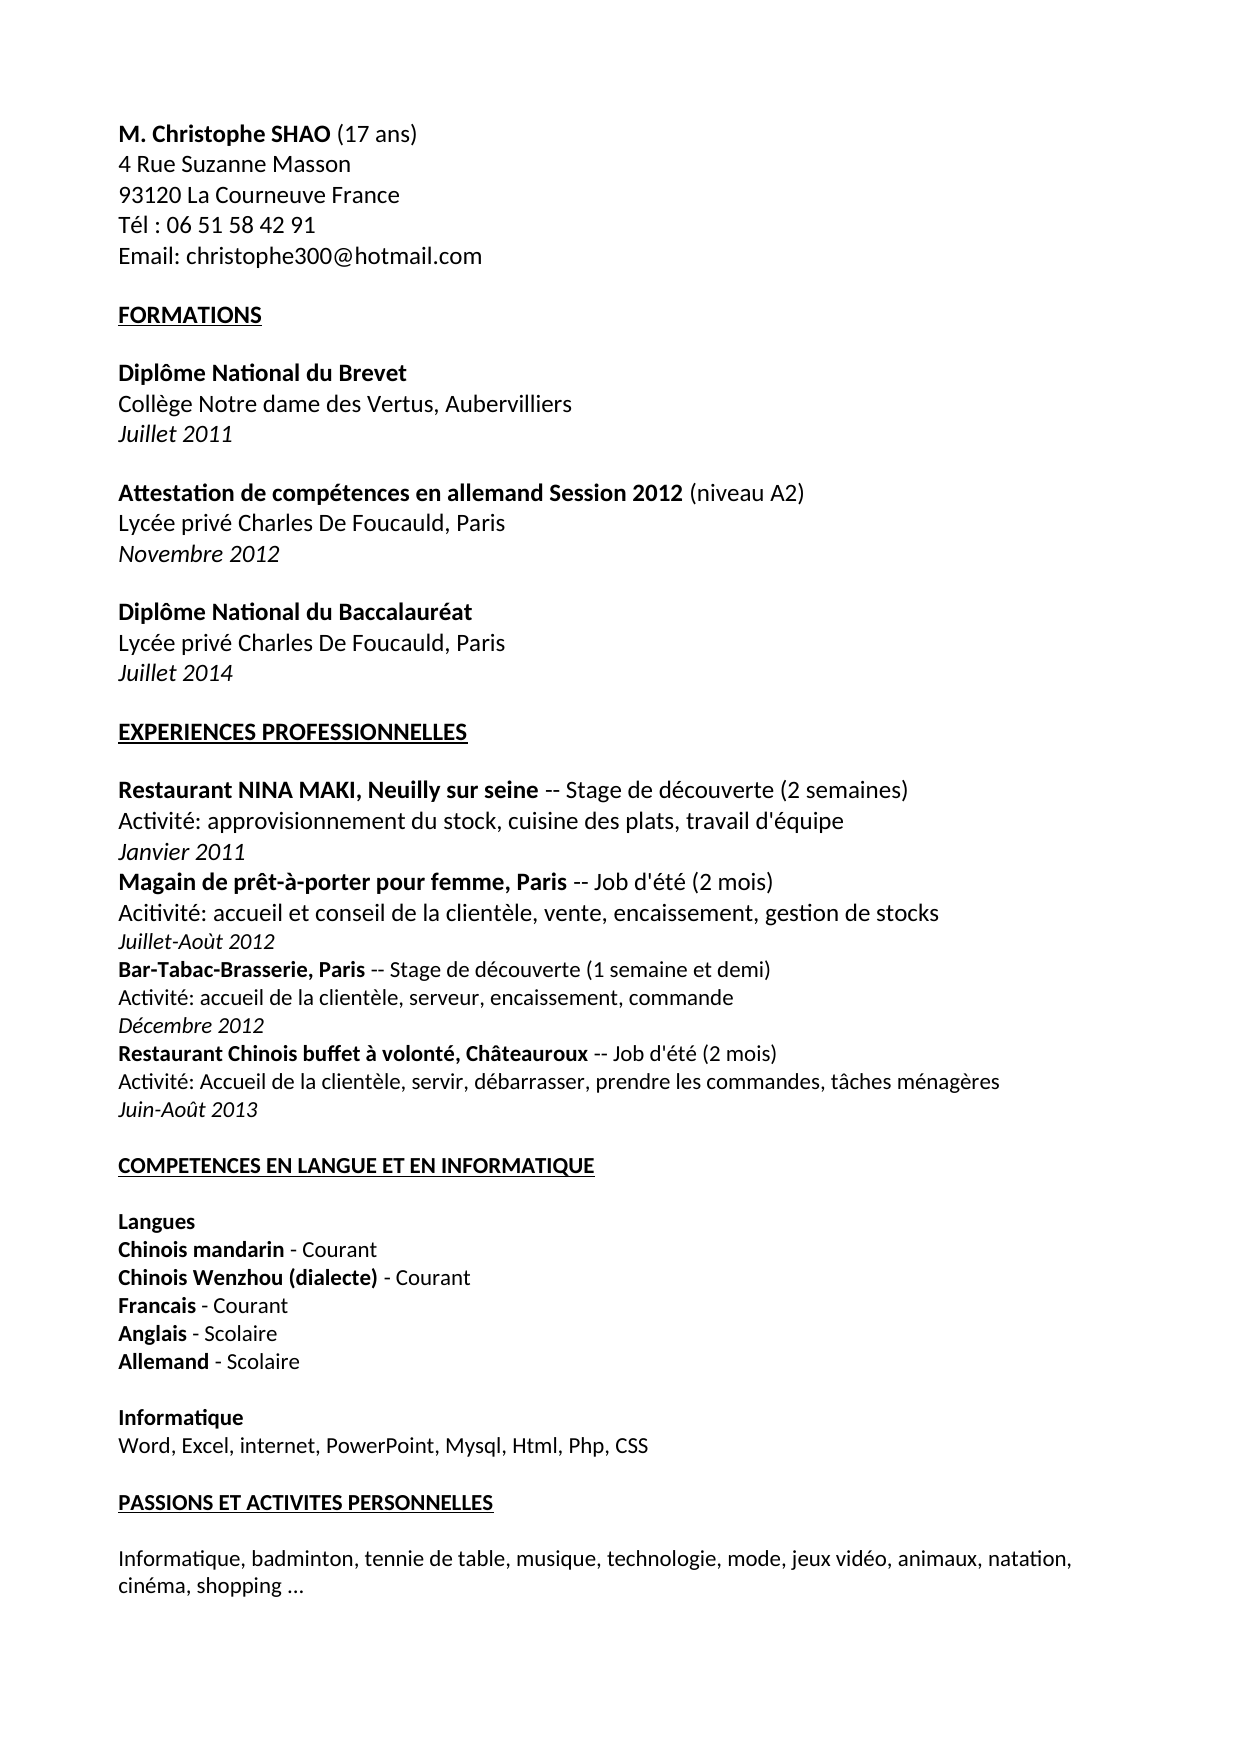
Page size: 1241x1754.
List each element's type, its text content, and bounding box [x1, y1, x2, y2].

text Novembre 2012 [118, 538, 1122, 568]
text Allemand - Scolaire [118, 1347, 1122, 1376]
text Francais - Courant [118, 1291, 1122, 1319]
text Janvier 2011 [118, 836, 1122, 866]
text Juillet-Aoùt 2012 [118, 927, 1122, 955]
text Word, Excel, internet, PowerPoint, Mysql, Html, Php, CSS [118, 1432, 1122, 1459]
text Anglais - Scolaire [118, 1319, 1122, 1347]
text Chinois mandarin - Courant [118, 1235, 1122, 1263]
text Collège Notre dame des Vertus, Aubervilliers [118, 388, 1122, 418]
text Acitivité: accueil et conseil de la clientèle, vente, encaissement, gestion de stocks [118, 897, 1122, 927]
text Activité: approvisionnement du stock, cuisine des plats, travail d'équipe [118, 805, 1122, 836]
text Lycée privé Charles De Foucauld, Paris [118, 507, 1122, 538]
text COMPETENCES EN LANGUE ET EN INFORMATIQUE [118, 1151, 1122, 1179]
text 4 Rue Suzanne Masson [118, 149, 1122, 179]
text Informatique [118, 1403, 1122, 1432]
text Chinois Wenzhou (dialecte) - Courant [118, 1263, 1122, 1291]
text Diplôme National du Brevet [118, 357, 1122, 388]
text Magain de prêt-à-porter pour femme, Paris -- Job d'été (2 mois) [118, 866, 1122, 897]
text Décembre 2012 [118, 1011, 1122, 1039]
text Langues [118, 1207, 1122, 1235]
text Juillet 2011 [118, 418, 1122, 449]
text Restaurant Chinois buffet à volonté, Châteauroux -- Job d'été (2 mois) [118, 1039, 1122, 1067]
text Activité: Accueil de la clientèle, servir, débarrasser, prendre les commandes, tâches ménagères [118, 1067, 1122, 1095]
text Activité: accueil de la clientèle, serveur, encaissement, commande [118, 983, 1122, 1011]
text FORMATIONS [118, 299, 1122, 329]
text Tél : 06 51 58 42 91 Email: christophe300@hotmail.com [118, 210, 1122, 271]
text Restaurant NINA MAKI, Neuilly sur seine -- Stage de découverte (2 semaines) [118, 774, 1122, 805]
text Diplôme National du Baccalauréat [118, 596, 1122, 627]
text EXPERIENCES PROFESSIONNELLES [118, 716, 1122, 747]
text Lycée privé Charles De Foucauld, Paris [118, 627, 1122, 657]
text Informatique, badminton, tennie de table, musique, technologie, mode, jeux vidéo, animaux, natation, cinéma, shopping ... [118, 1544, 1122, 1600]
text M. Christophe SHAO (17 ans) [118, 118, 1122, 149]
text Juin-Août 2013 [118, 1095, 1122, 1123]
text PASSIONS ET ACTIVITES PERSONNELLES [118, 1488, 1122, 1516]
text Bar-Tabac-Brasserie, Paris -- Stage de découverte (1 semaine et demi) [118, 955, 1122, 983]
text Juillet 2014 [118, 657, 1122, 688]
text 93120 La Courneuve France [118, 179, 1122, 210]
text Attestation de compétences en allemand Session 2012 (niveau A2) [118, 477, 1122, 507]
